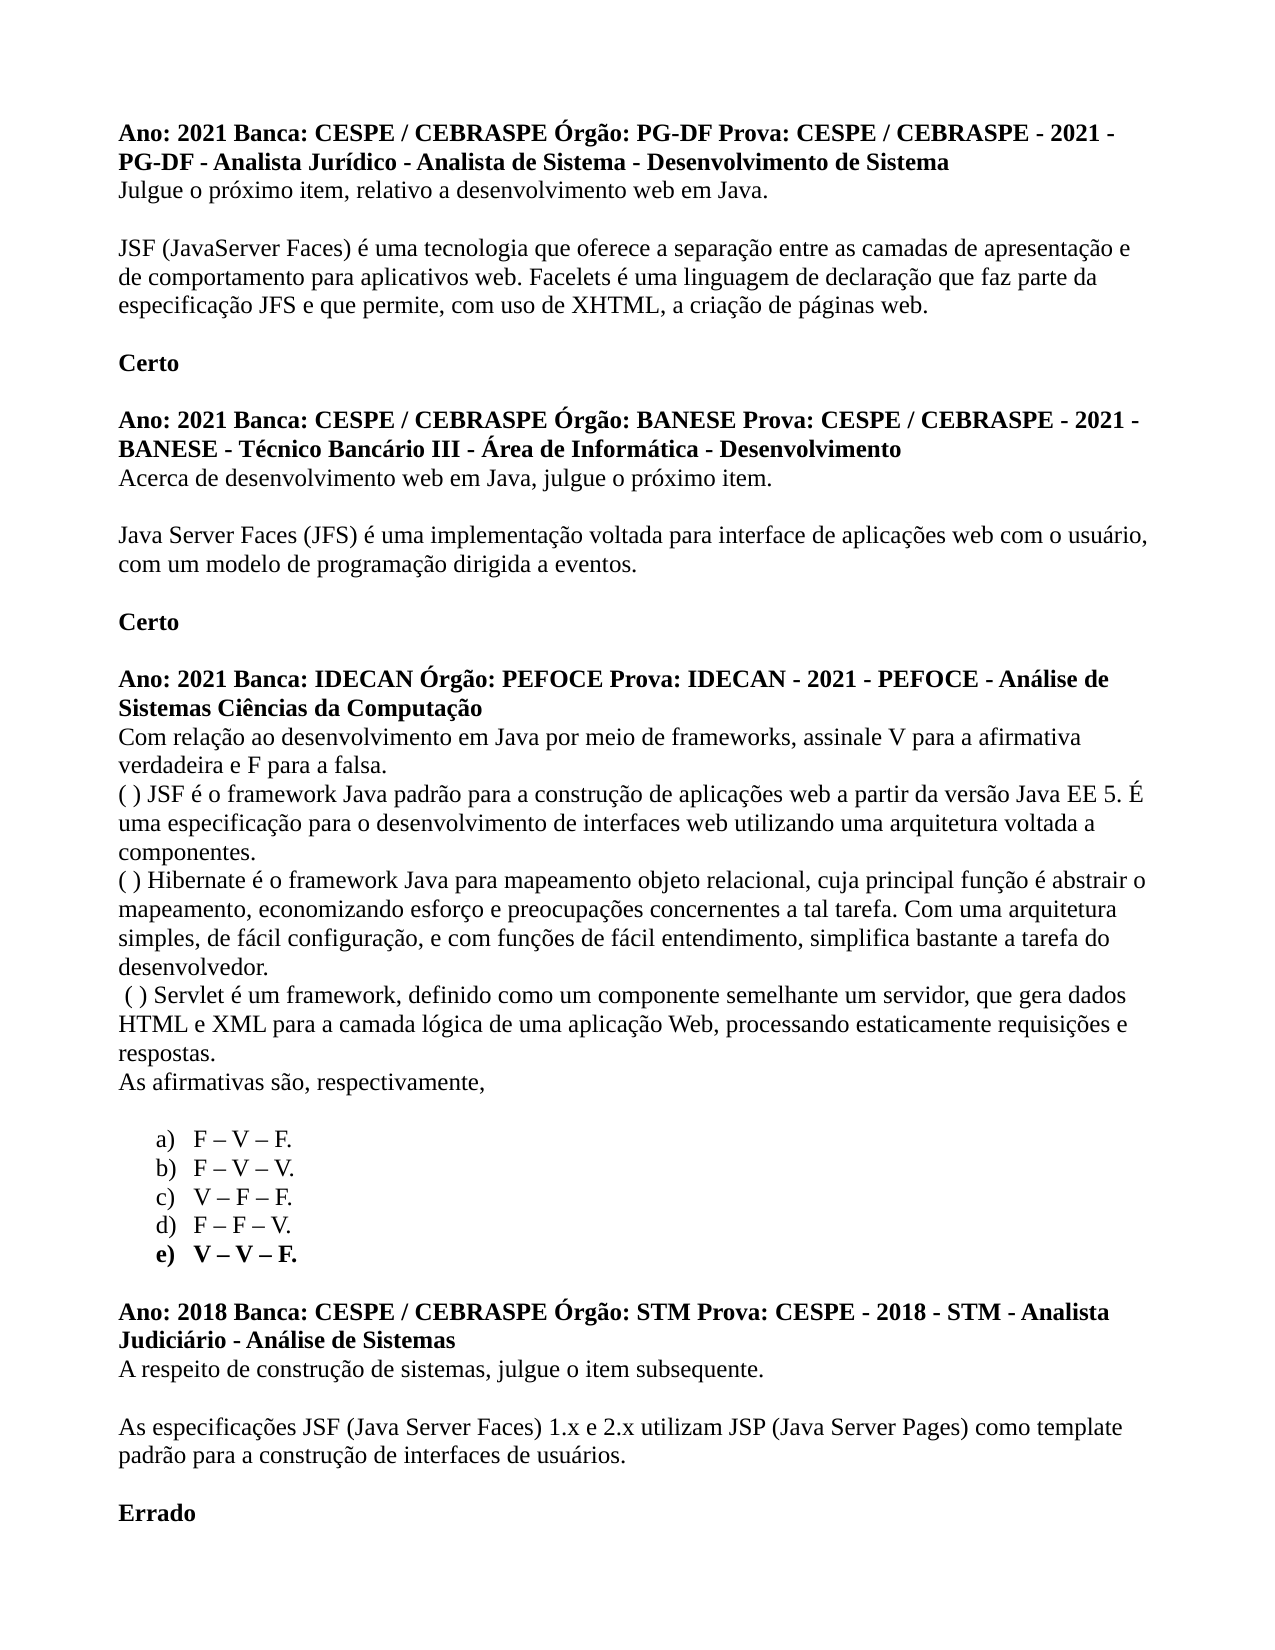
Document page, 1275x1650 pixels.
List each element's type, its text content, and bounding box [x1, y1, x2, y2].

list F – V – F. [156, 1124, 1157, 1153]
text Java Server Faces (JFS) é uma implementação voltada para interface de aplicações web com o usuário, com um modelo de programação dirigida a eventos. [118, 521, 1157, 578]
text Acerca de desenvolvimento web em Java, julgue o próximo item. [118, 463, 1157, 492]
list F – F – V. [156, 1211, 1157, 1239]
text Certo [118, 348, 1157, 377]
text Ano: 2021 Banca: IDECAN Órgão: PEFOCE Prova: IDECAN - 2021 - PEFOCE - Análise de Sistemas Ciências da Computação [118, 664, 1157, 722]
list V – F – F. [156, 1182, 1157, 1211]
text Ano: 2018 Banca: CESPE / CEBRASPE Órgão: STM Prova: CESPE - 2018 - STM - Analista Judiciário - Análise de Sistemas [118, 1297, 1157, 1354]
text ( ) Servlet é um framework, definido como um componente semelhante um servidor, que gera dados HTML e XML para a camada lógica de uma aplicação Web, processando estaticamente requisições e respostas. [118, 981, 1157, 1067]
text As especificações JSF (Java Server Faces) 1.x e 2.x utilizam JSP (Java Server Pages) como template padrão para a construção de interfaces de usuários. [118, 1412, 1157, 1469]
list F – V – V. [156, 1153, 1157, 1182]
text Com relação ao desenvolvimento em Java por meio de frameworks, assinale V para a afirmativa verdadeira e F para a falsa. [118, 722, 1157, 779]
text ( ) JSF é o framework Java padrão para a construção de aplicações web a partir da versão Java EE 5. É uma especificação para o desenvolvimento de interfaces web utilizando uma arquitetura voltada a componentes. [118, 779, 1157, 866]
text Julgue o próximo item, relativo a desenvolvimento web em Java. [118, 176, 1157, 204]
text JSF (JavaServer Faces) é uma tecnologia que oferece a separação entre as camadas de apresentação e de comportamento para aplicativos web. Facelets é uma linguagem de declaração que faz parte da especificação JFS e que permite, com uso de XHTML, a criação de páginas web. [118, 233, 1157, 319]
text Certo [118, 607, 1157, 636]
text Ano: 2021 Banca: CESPE / CEBRASPE Órgão: PG-DF Prova: CESPE / CEBRASPE - 2021 - PG-DF - Analista Jurídico - Analista de Sistema - Desenvolvimento de Sistema [118, 118, 1157, 176]
text ( ) Hibernate é o framework Java para mapeamento objeto relacional, cuja principal função é abstrair o mapeamento, economizando esforço e preocupações concernentes a tal tarefa. Com uma arquitetura simples, de fácil configuração, e com funções de fácil entendimento, simplifica bastante a tarefa do desenvolvedor. [118, 866, 1157, 981]
text A respeito de construção de sistemas, julgue o item subsequente. [118, 1354, 1157, 1383]
text As afirmativas são, respectivamente, [118, 1067, 1157, 1096]
list V – V – F. [156, 1239, 1157, 1268]
text Errado [118, 1498, 1157, 1527]
text Ano: 2021 Banca: CESPE / CEBRASPE Órgão: BANESE Prova: CESPE / CEBRASPE - 2021 - BANESE - Técnico Bancário III - Área de Informática - Desenvolvimento [118, 406, 1157, 463]
